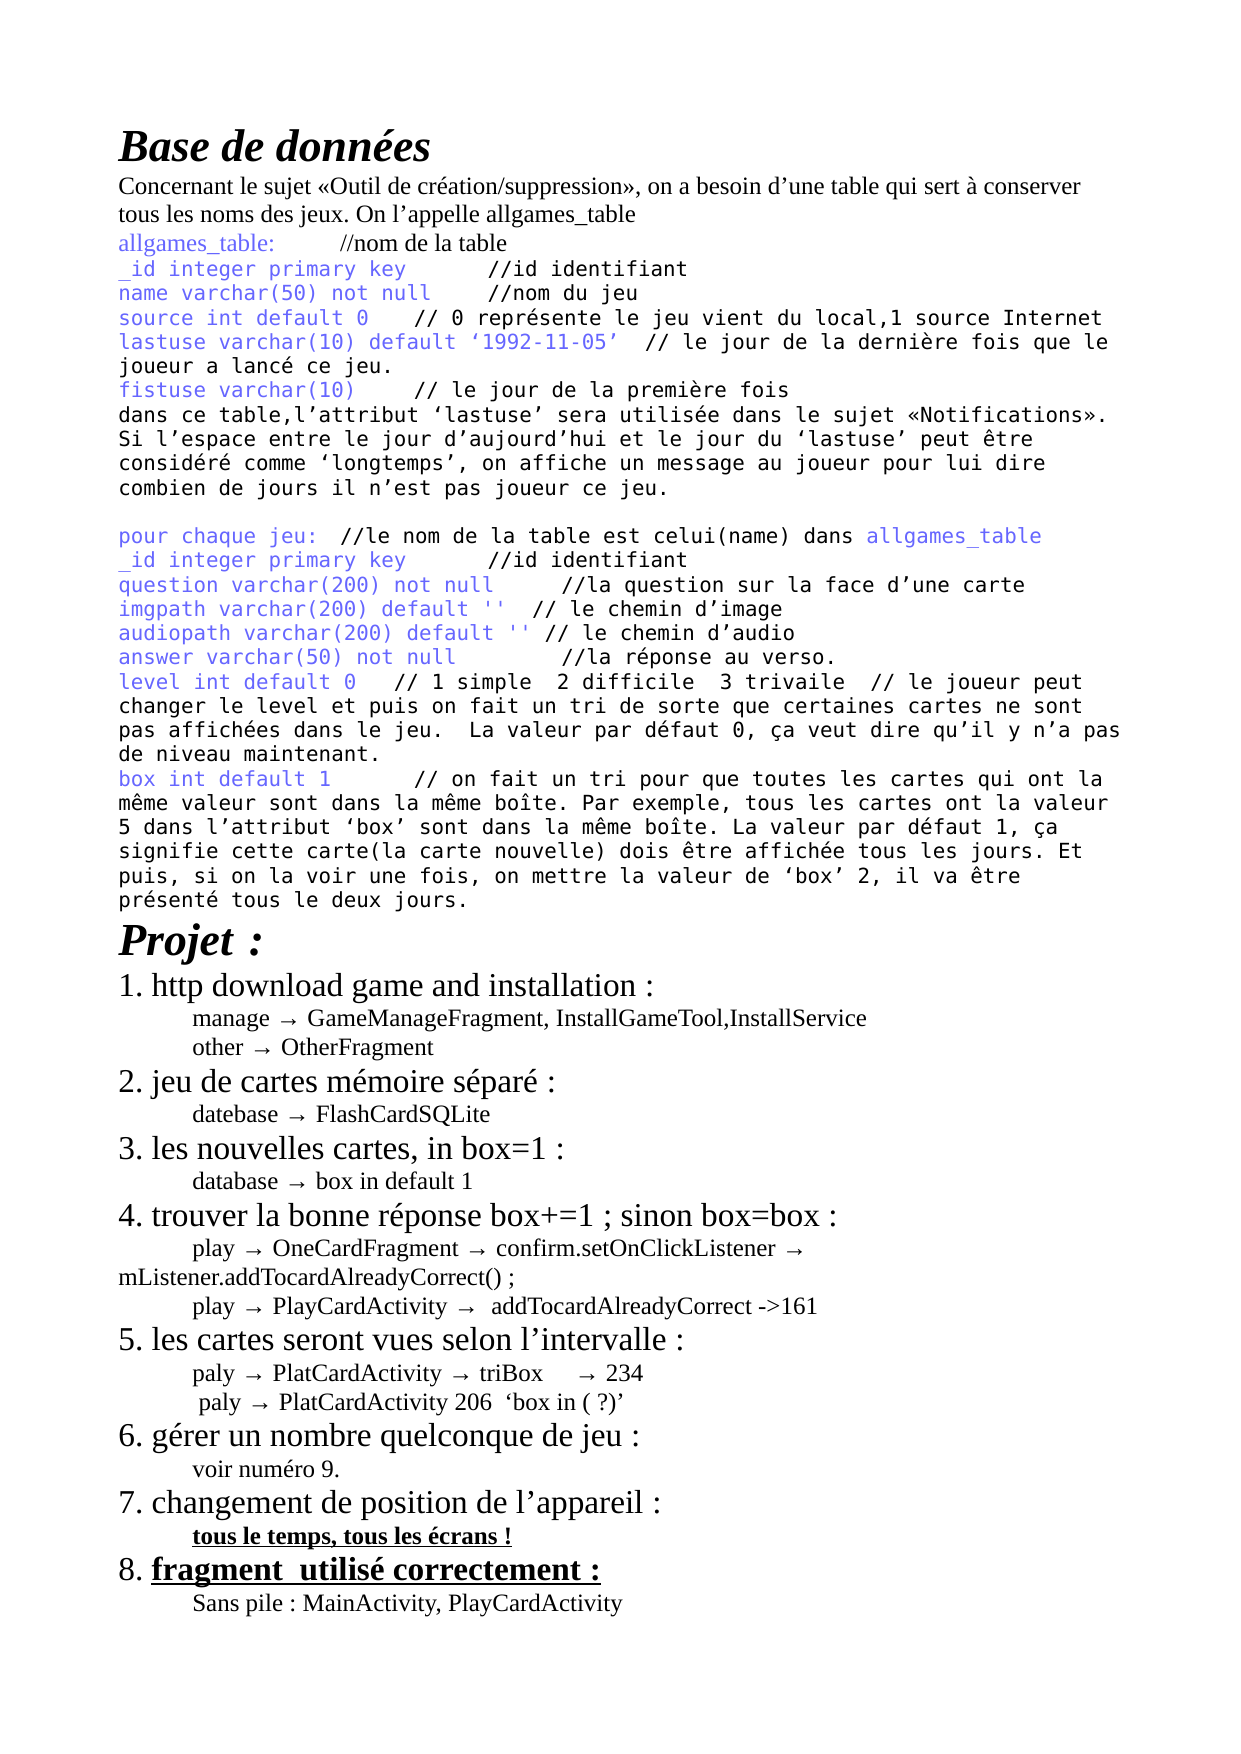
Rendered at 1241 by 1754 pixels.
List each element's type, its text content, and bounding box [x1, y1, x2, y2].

text _id integer primary key //id identifiant [118, 257, 1122, 281]
text Sans pile : MainActivity, PlayCardActivity [118, 1588, 1122, 1617]
text tous le temps, tous les écrans ! [118, 1521, 1122, 1550]
text database → box in default 1 [118, 1166, 1122, 1195]
text paly → PlatCardActivity 206 ‘box in ( ?)’ [118, 1387, 1122, 1416]
text level int default 0 // 1 simple 2 difficile 3 trivaile // le joueur peut changer le level et puis on fait un tri de sorte que certaines cartes ne sont pas affichées dans le jeu. La valeur par défaut 0, ça veut dire qu’il y n’a pas de niveau maintenant. [118, 670, 1122, 767]
text 1. http download game and installation : [118, 965, 1122, 1003]
text _id integer primary key //id identifiant [118, 548, 1122, 573]
text 3. les nouvelles cartes, in box=1 : [118, 1128, 1122, 1166]
text 5. les cartes seront vues selon l’intervalle : [118, 1320, 1122, 1358]
text source int default 0 // 0 représente le jeu vient du local,1 source Internet [118, 306, 1122, 330]
text pour chaque jeu: //le nom de la table est celui(name) dans allgames_table [118, 524, 1122, 548]
text voir numéro 9. [118, 1454, 1122, 1483]
text Concernant le sujet «Outil de création/suppression», on a besoin d’une table qui sert à conserver tous les noms des jeux. On l’appelle allgames_table [118, 171, 1122, 228]
text Projet : [118, 912, 1122, 965]
text play → PlayCardActivity → addTocardAlreadyCorrect ->161 [118, 1291, 1122, 1320]
text 6. gérer un nombre quelconque de jeu : [118, 1416, 1122, 1454]
text play → OneCardFragment → confirm.setOnClickListener → mListener.addTocardAlreadyCorrect() ; [118, 1233, 1122, 1291]
text 8. fragment utilisé correctement : [118, 1550, 1122, 1588]
text Base de données [118, 118, 1122, 171]
text allgames_table: //nom de la table [118, 228, 1122, 257]
text answer varchar(50) not null //la réponse au verso. [118, 645, 1122, 670]
text box int default 1 // on fait un tri pour que toutes les cartes qui ont la même valeur sont dans la même boîte. Par exemple, tous les cartes ont la valeur 5 dans l’attribut ‘box’ sont dans la même boîte. La valeur par défaut 1, ça signifie cette carte(la carte nouvelle) dois être affichée tous les jours. Et puis, si on la voir une fois, on mettre la valeur de ‘box’ 2, il va être présenté tous le deux jours. [118, 767, 1122, 912]
text paly → PlatCardActivity → triBox → 234 [118, 1358, 1122, 1387]
text fistuse varchar(10) // le jour de la première fois [118, 378, 1122, 403]
text dans ce table,l’attribut ‘lastuse’ sera utilisée dans le sujet «Notifications». Si l’espace entre le jour d’aujourd’hui et le jour du ‘lastuse’ peut être considéré comme ‘longtemps’, on affiche un message au joueur pour lui dire combien de jours il n’est pas joueur ce jeu. [118, 403, 1122, 500]
text other → OtherFragment [118, 1032, 1122, 1061]
text audiopath varchar(200) default '' // le chemin d’audio [118, 621, 1122, 645]
text 2. jeu de cartes mémoire séparé : [118, 1061, 1122, 1099]
text name varchar(50) not null //nom du jeu [118, 281, 1122, 306]
text manage → GameManageFragment, InstallGameTool,InstallService [118, 1003, 1122, 1032]
text lastuse varchar(10) default ‘1992-11-05’ // le jour de la dernière fois que le joueur a lancé ce jeu. [118, 330, 1122, 378]
text 7. changement de position de l’appareil : [118, 1483, 1122, 1521]
text imgpath varchar(200) default '' // le chemin d’image [118, 597, 1122, 621]
text question varchar(200) not null //la question sur la face d’une carte [118, 573, 1122, 597]
text datebase → FlashCardSQLite [118, 1099, 1122, 1128]
text 4. trouver la bonne réponse box+=1 ; sinon box=box : [118, 1195, 1122, 1233]
